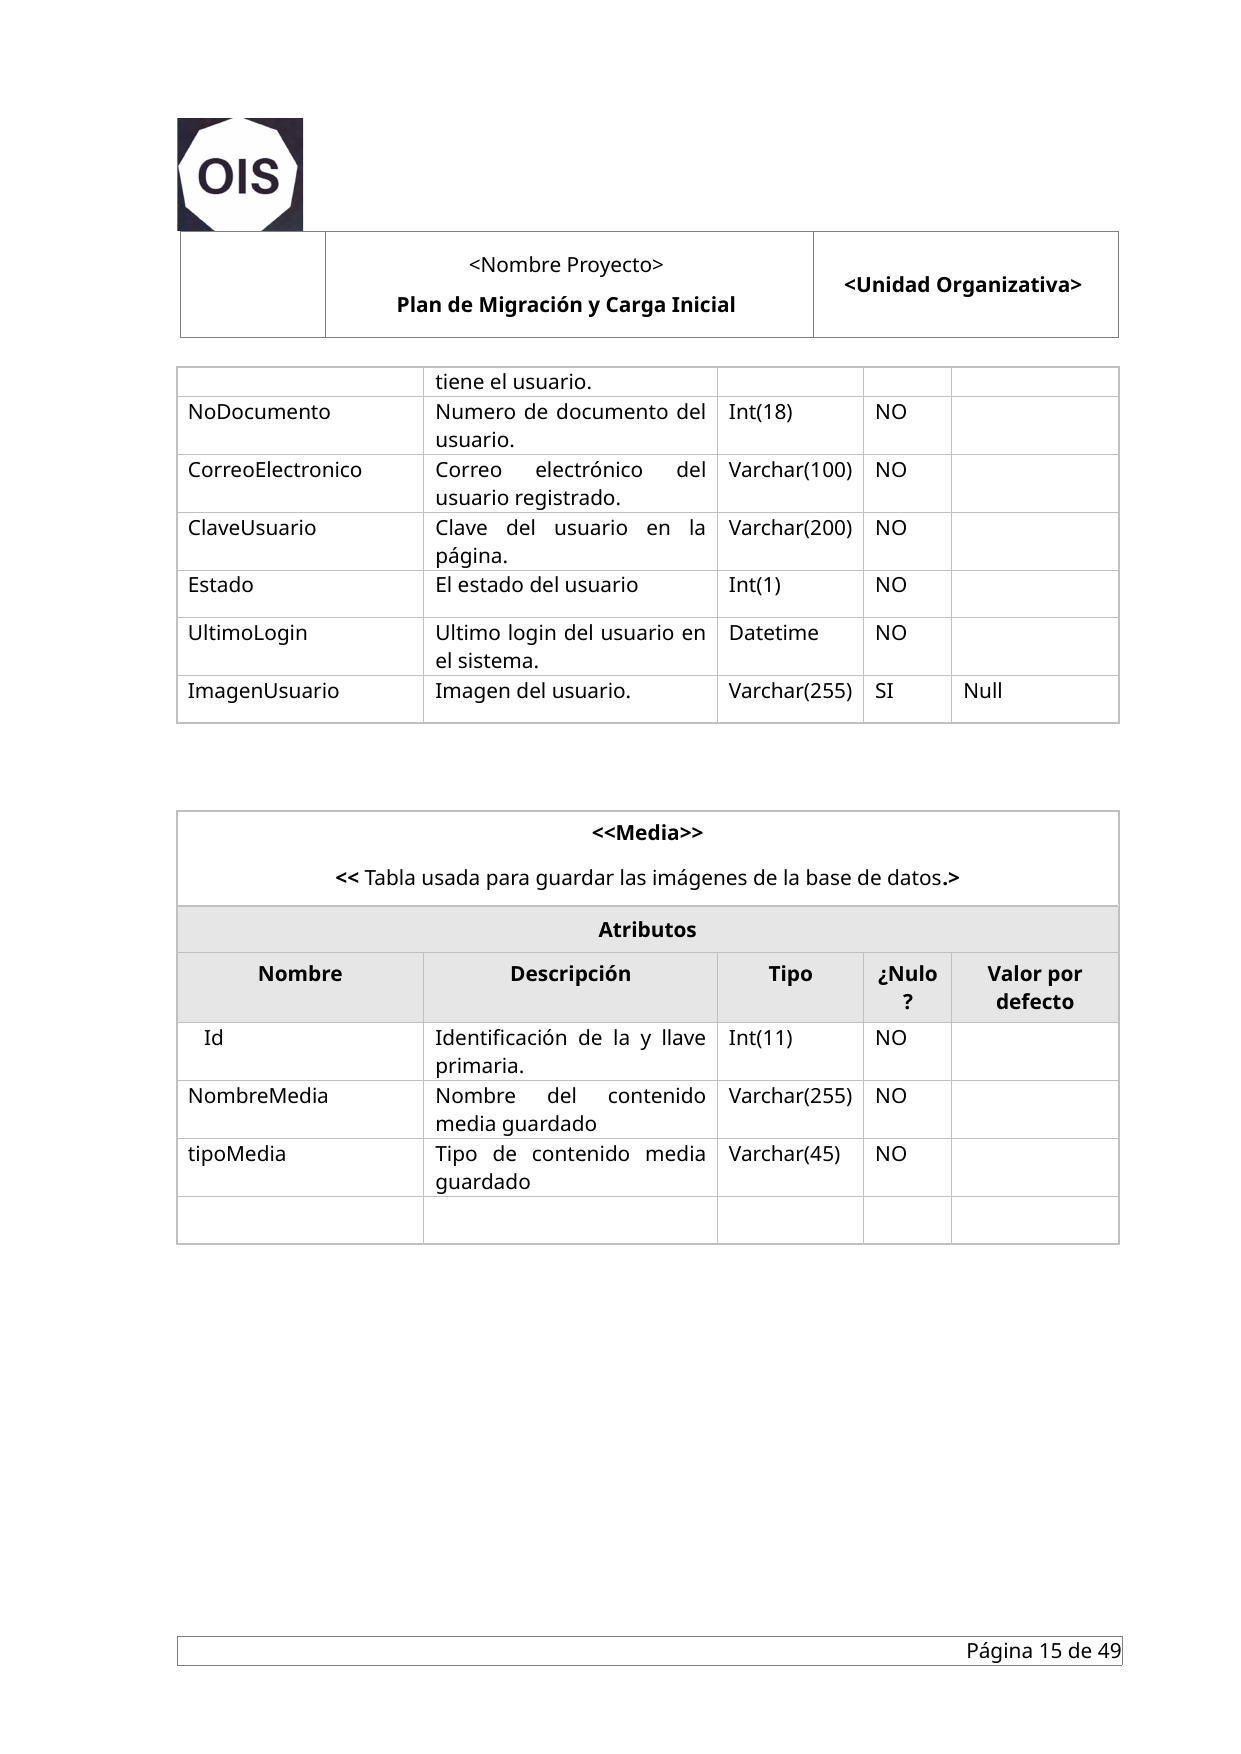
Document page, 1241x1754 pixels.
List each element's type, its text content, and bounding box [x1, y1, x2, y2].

table_cell Correo electrónico del usuario registrado. [424, 455, 717, 512]
table_cell Null [952, 676, 1118, 722]
table_cell Varchar(255) [718, 1081, 863, 1138]
table_cell Varchar(255) [718, 676, 863, 722]
table_cell Numero de documento del usuario. [424, 397, 717, 454]
table_cell Atributos [178, 907, 1118, 952]
table_cell Varchar(200) [718, 513, 863, 569]
table_cell << Tabla usada para guardar las imágenes de la base de datos.> [178, 857, 1118, 904]
table_cell CorreoElectronico [178, 455, 423, 512]
table_cell Nombre [178, 953, 423, 1022]
table_cell [952, 1139, 1118, 1196]
table_cell [952, 571, 1118, 617]
table_cell [952, 1023, 1118, 1080]
table_cell [952, 1197, 1118, 1243]
table_cell NO [864, 1023, 951, 1080]
table_cell [424, 1197, 717, 1243]
table_cell ImagenUsuario [178, 676, 423, 722]
table_cell [718, 1197, 863, 1243]
table_cell Id [178, 1023, 423, 1080]
table_cell [952, 397, 1118, 454]
table_cell UltimoLogin [178, 618, 423, 675]
table_cell [952, 513, 1118, 569]
table_cell tipoMedia [178, 1139, 423, 1196]
table_cell Varchar(45) [718, 1139, 863, 1196]
table_cell Int(11) [718, 1023, 863, 1080]
table_cell [864, 368, 951, 396]
table_cell NO [864, 571, 951, 617]
table_cell [952, 1081, 1118, 1138]
table_cell Ultimo login del usuario en el sistema. [424, 618, 717, 675]
table_cell [952, 618, 1118, 675]
table_cell NO [864, 397, 951, 454]
table_cell [864, 1197, 951, 1243]
table_cell Clave del usuario en la página. [424, 513, 717, 569]
table_cell NO [864, 455, 951, 512]
table_cell NO [864, 1139, 951, 1196]
table_cell Tipo de contenido media guardado [424, 1139, 717, 1196]
table_cell NoDocumento [178, 397, 423, 454]
table_cell Int(18) [718, 397, 863, 454]
table_cell NombreMedia [178, 1081, 423, 1138]
table_cell Int(1) [718, 571, 863, 617]
table_cell NO [864, 513, 951, 569]
table_cell ¿Nulo? [864, 953, 951, 1022]
table_cell El estado del usuario [424, 571, 717, 617]
table_cell ClaveUsuario [178, 513, 423, 569]
table_cell Valor por defecto [952, 953, 1118, 1022]
table_cell NO [864, 1081, 951, 1138]
table_cell tiene el usuario. [424, 368, 717, 396]
table_cell [952, 368, 1118, 396]
table_header <<Media>> [178, 812, 1118, 857]
table_cell Descripción [424, 953, 717, 1022]
table_cell [718, 368, 863, 396]
table_cell Identificación de la y llave primaria. [424, 1023, 717, 1080]
table_cell Imagen del usuario. [424, 676, 717, 722]
table_cell SI [864, 676, 951, 722]
table_cell Datetime [718, 618, 863, 675]
table_cell Tipo [718, 953, 863, 1022]
table_cell [178, 1197, 423, 1243]
table_cell Nombre del contenido media guardado [424, 1081, 717, 1138]
table_cell [952, 455, 1118, 512]
table_cell Varchar(100) [718, 455, 863, 512]
table_cell [178, 368, 423, 396]
table_cell Estado [178, 571, 423, 617]
table_cell NO [864, 618, 951, 675]
